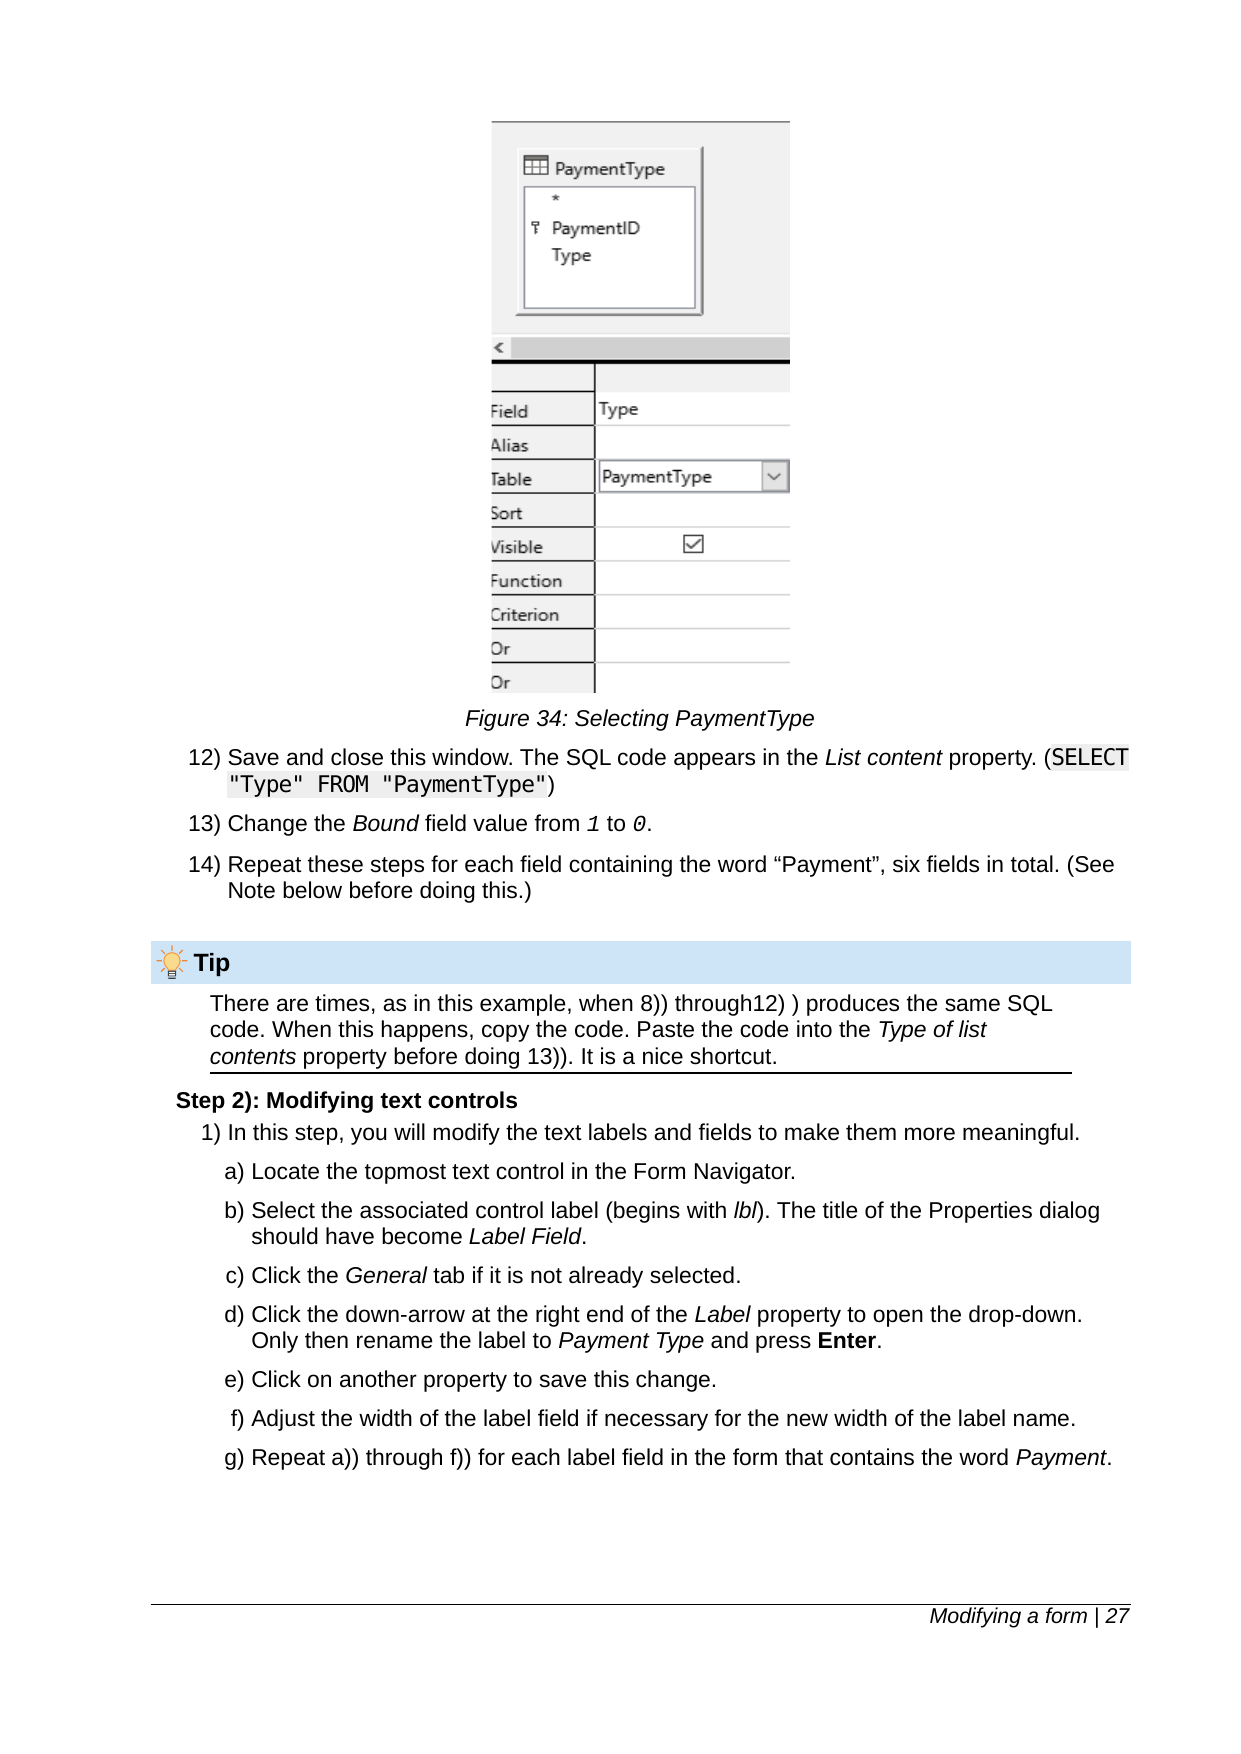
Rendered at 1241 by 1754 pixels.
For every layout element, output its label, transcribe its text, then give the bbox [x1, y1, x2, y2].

text Step 2): Modifying text controls [176, 1087, 1131, 1113]
picture [491, 121, 790, 693]
list Select the associated control label (begins with lbl). The title of the Properties dialog should have become Label Field. [251, 1197, 1131, 1250]
list Repeat these steps for each field containing the word “Payment”, six fields in total. (See Note below before doing this.) [227, 851, 1131, 904]
list In this step, you will modify the text labels and fields to make them more meaningful. [227, 1119, 1131, 1146]
text There are times, as in this example, when 8)) through12) ) produces the same SQL code. When this happens, copy the code. Paste the code into the Type of list contents property before doing 13)). It is a nice shortcut. [209, 990, 1072, 1074]
list Click the General tab if it is not already selected. [251, 1262, 1131, 1288]
list Adjust the width of the label field if necessary for the new width of the label name. [251, 1405, 1131, 1431]
list Save and close this window. The SQL code appears in the List content property. (SELECT "Type" FROM "PaymentType") [227, 744, 1131, 798]
subtitle Tip [151, 941, 1131, 984]
list Click on another property to save this change. [251, 1366, 1131, 1393]
list Locate the topmost text control in the Form Navigator. [251, 1158, 1131, 1184]
list Click the down-arrow at the right end of the Label property to open the drop-down. Only then rename the label to Payment Type and press Enter. [251, 1301, 1131, 1354]
text Figure 34: Selecting PaymentType [465, 705, 817, 731]
list Change the Bound field value from 1 to 0. [227, 810, 1131, 838]
list Repeat a)) through f)) for each label field in the form that contains the word Payment. [251, 1444, 1131, 1470]
